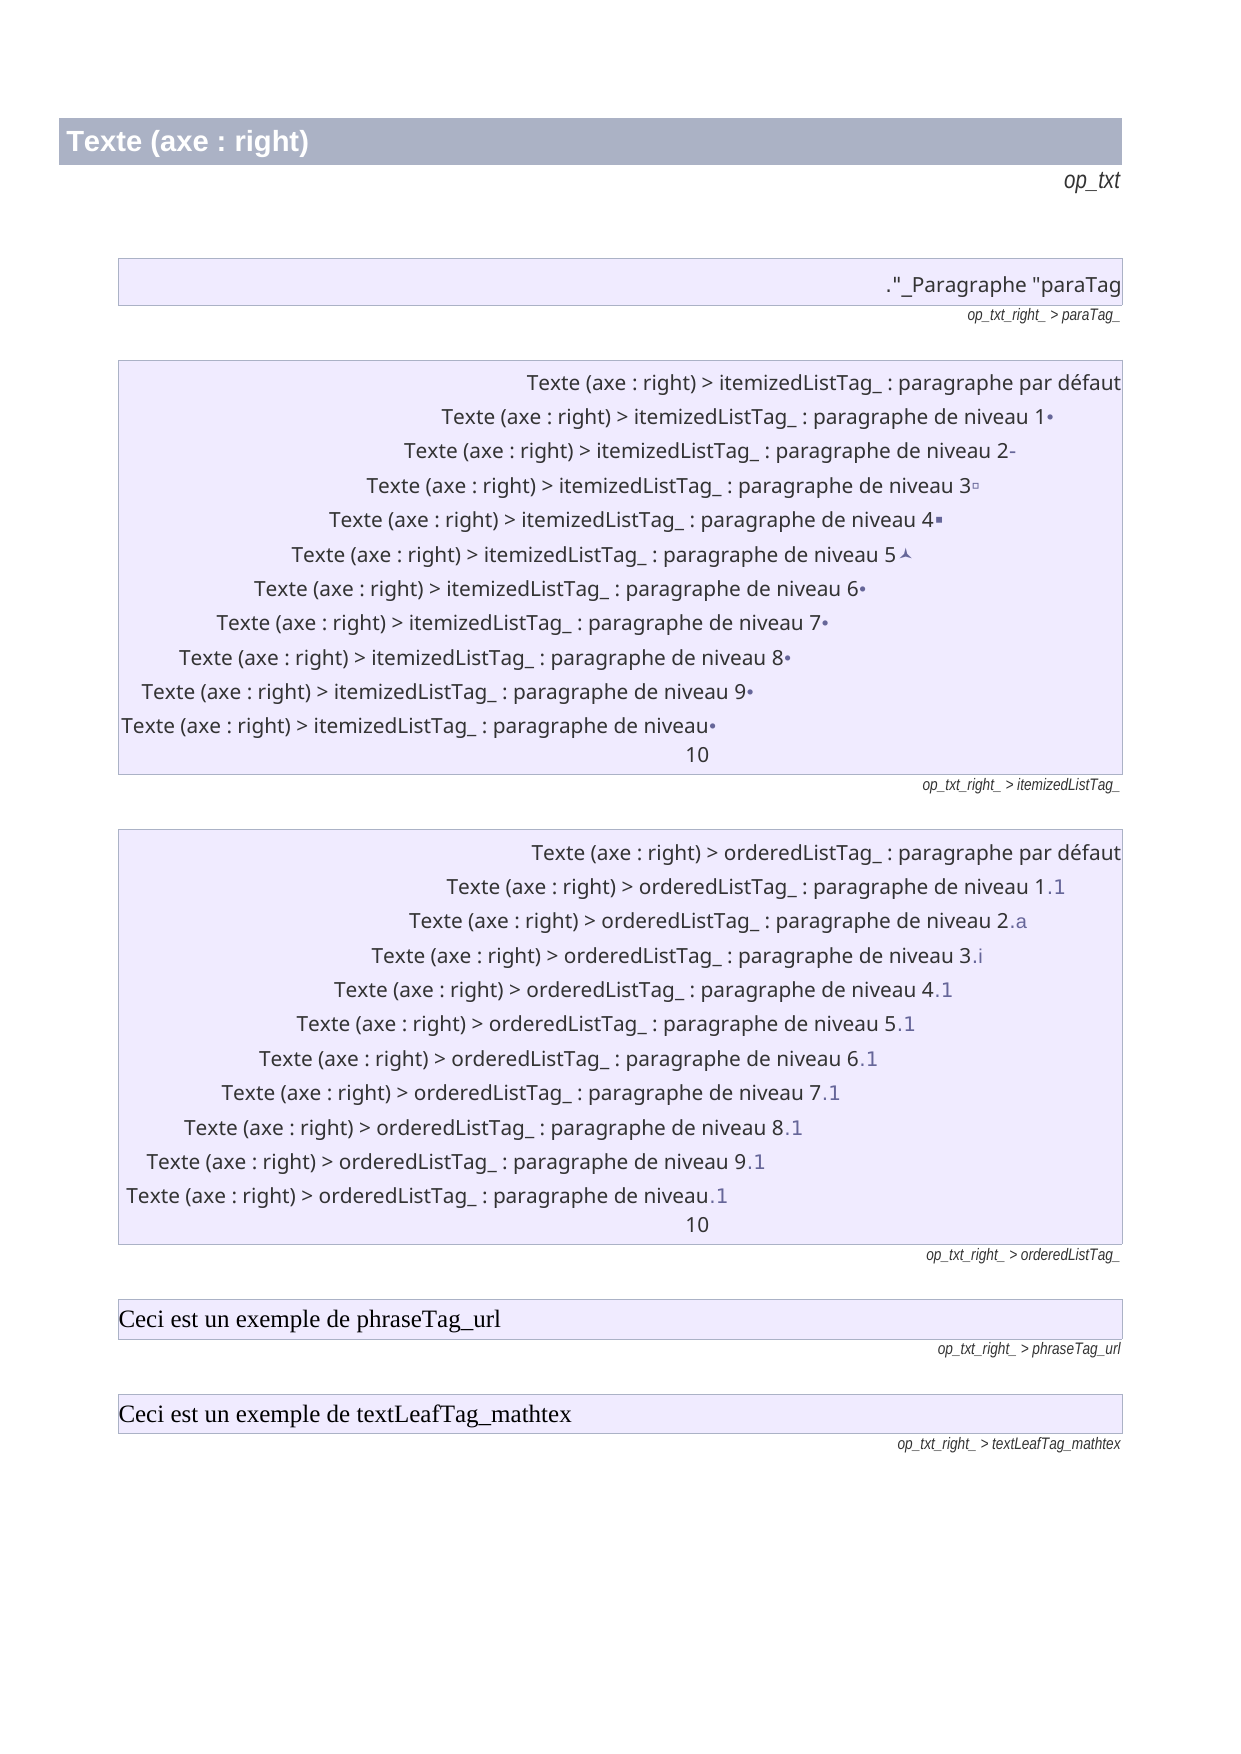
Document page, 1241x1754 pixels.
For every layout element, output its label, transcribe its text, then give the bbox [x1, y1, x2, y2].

title op_txt_right_ > itemizedListTag_ [118, 775, 1122, 794]
table_header Texte (axe : right) > itemizedListTag_ : paragraphe par défaut Texte (axe : right) > itemizedListTag_ : paragraphe de niveau 1 Texte (axe : right) > itemizedListTag_ : paragraphe de niveau 2 Texte (axe : right) > itemizedListTag_ : paragraphe de niveau 3 Texte (axe : right) > itemizedListTag_ : paragraphe de niveau 4 Texte (axe : right) > itemizedListTag_ : paragraphe de niveau 5 Texte (axe : right) > itemizedListTag_ : paragraphe de niveau 6 Texte (axe : right) > itemizedListTag_ : paragraphe de niveau 7 Texte (axe : right) > itemizedListTag_ : paragraphe de niveau 8 Texte (axe : right) > itemizedListTag_ : paragraphe de niveau 9 Texte (axe : right) > itemizedListTag_ : paragraphe de niveau 10 [119, 361, 1122, 774]
title op_txt_right_ > paraTag_ [118, 306, 1122, 324]
table_header Ceci est un exemple de textLeafTag_mathtex [119, 1395, 1122, 1433]
title op_txt_right_ > orderedListTag_ [118, 1245, 1122, 1264]
table_header Texte (axe : right) > orderedListTag_ : paragraphe par défaut Texte (axe : right) > orderedListTag_ : paragraphe de niveau 1 Texte (axe : right) > orderedListTag_ : paragraphe de niveau 2 Texte (axe : right) > orderedListTag_ : paragraphe de niveau 3 Texte (axe : right) > orderedListTag_ : paragraphe de niveau 4 Texte (axe : right) > orderedListTag_ : paragraphe de niveau 5 Texte (axe : right) > orderedListTag_ : paragraphe de niveau 6 Texte (axe : right) > orderedListTag_ : paragraphe de niveau 7 Texte (axe : right) > orderedListTag_ : paragraphe de niveau 8 Texte (axe : right) > orderedListTag_ : paragraphe de niveau 9 Texte (axe : right) > orderedListTag_ : paragraphe de niveau 10 [119, 830, 1122, 1244]
title op_txt_right_ > phraseTag_url [118, 1340, 1122, 1358]
subtitle op_txt [118, 165, 1122, 193]
title Texte (axe : right) [60, 119, 1122, 164]
table_header Paragraphe "paraTag_". [119, 259, 1122, 305]
title op_txt_right_ > textLeafTag_mathtex [118, 1434, 1122, 1453]
table_header Ceci est un exemple de phraseTag_url [119, 1300, 1122, 1339]
